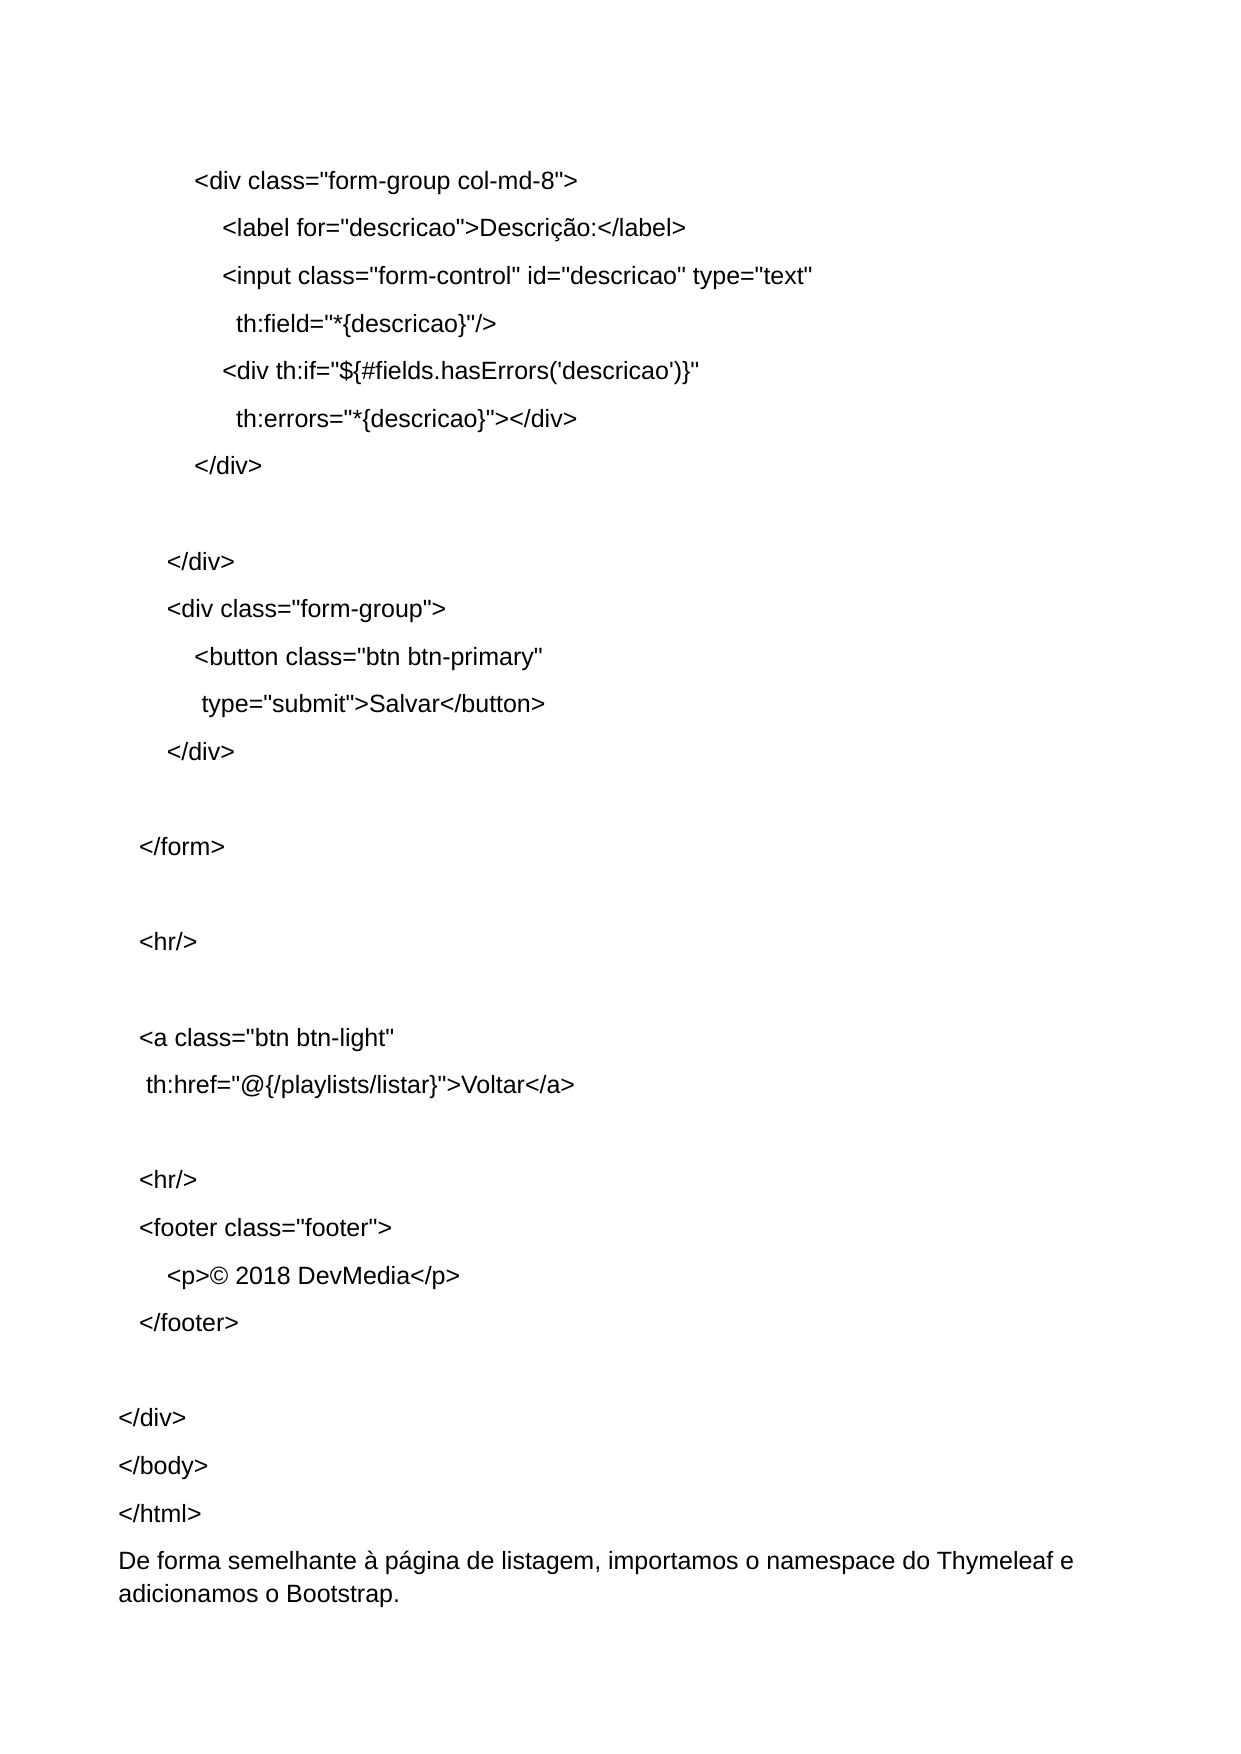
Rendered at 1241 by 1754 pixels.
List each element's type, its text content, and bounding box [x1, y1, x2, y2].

text <footer class="footer"> [118, 1213, 1122, 1242]
text </html> [118, 1499, 1122, 1527]
text th:href="@{/playlists/listar}">Voltar</a> [118, 1070, 1122, 1099]
text </footer> [118, 1308, 1122, 1337]
text <div class="form-group"> [118, 594, 1122, 623]
text <hr/> [118, 927, 1122, 956]
text <a class="btn btn-light" [118, 1023, 1122, 1051]
text <input class="form-control" id="descricao" type="text" [118, 261, 1122, 290]
text </body> [118, 1451, 1122, 1480]
text <div class="form-group col-md-8"> [118, 166, 1122, 194]
text </div> [118, 547, 1122, 575]
text <label for="descricao">Descrição:</label> [118, 213, 1122, 242]
text </form> [118, 832, 1122, 861]
text <p>© 2018 DevMedia</p> [118, 1261, 1122, 1289]
text th:field="*{descricao}"/> [118, 308, 1122, 337]
text De forma semelhante à página de listagem, importamos o namespace do Thymeleaf e adicionamos o Bootstrap. [118, 1546, 1122, 1608]
text <div th:if="${#fields.hasErrors('descricao')}" [118, 356, 1122, 385]
text <hr/> [118, 1165, 1122, 1194]
text </div> [118, 1403, 1122, 1432]
text </div> [118, 451, 1122, 480]
text <button class="btn btn-primary" [118, 642, 1122, 671]
text th:errors="*{descricao}"></div> [118, 404, 1122, 432]
text </div> [118, 737, 1122, 766]
text type="submit">Salvar</button> [118, 689, 1122, 718]
